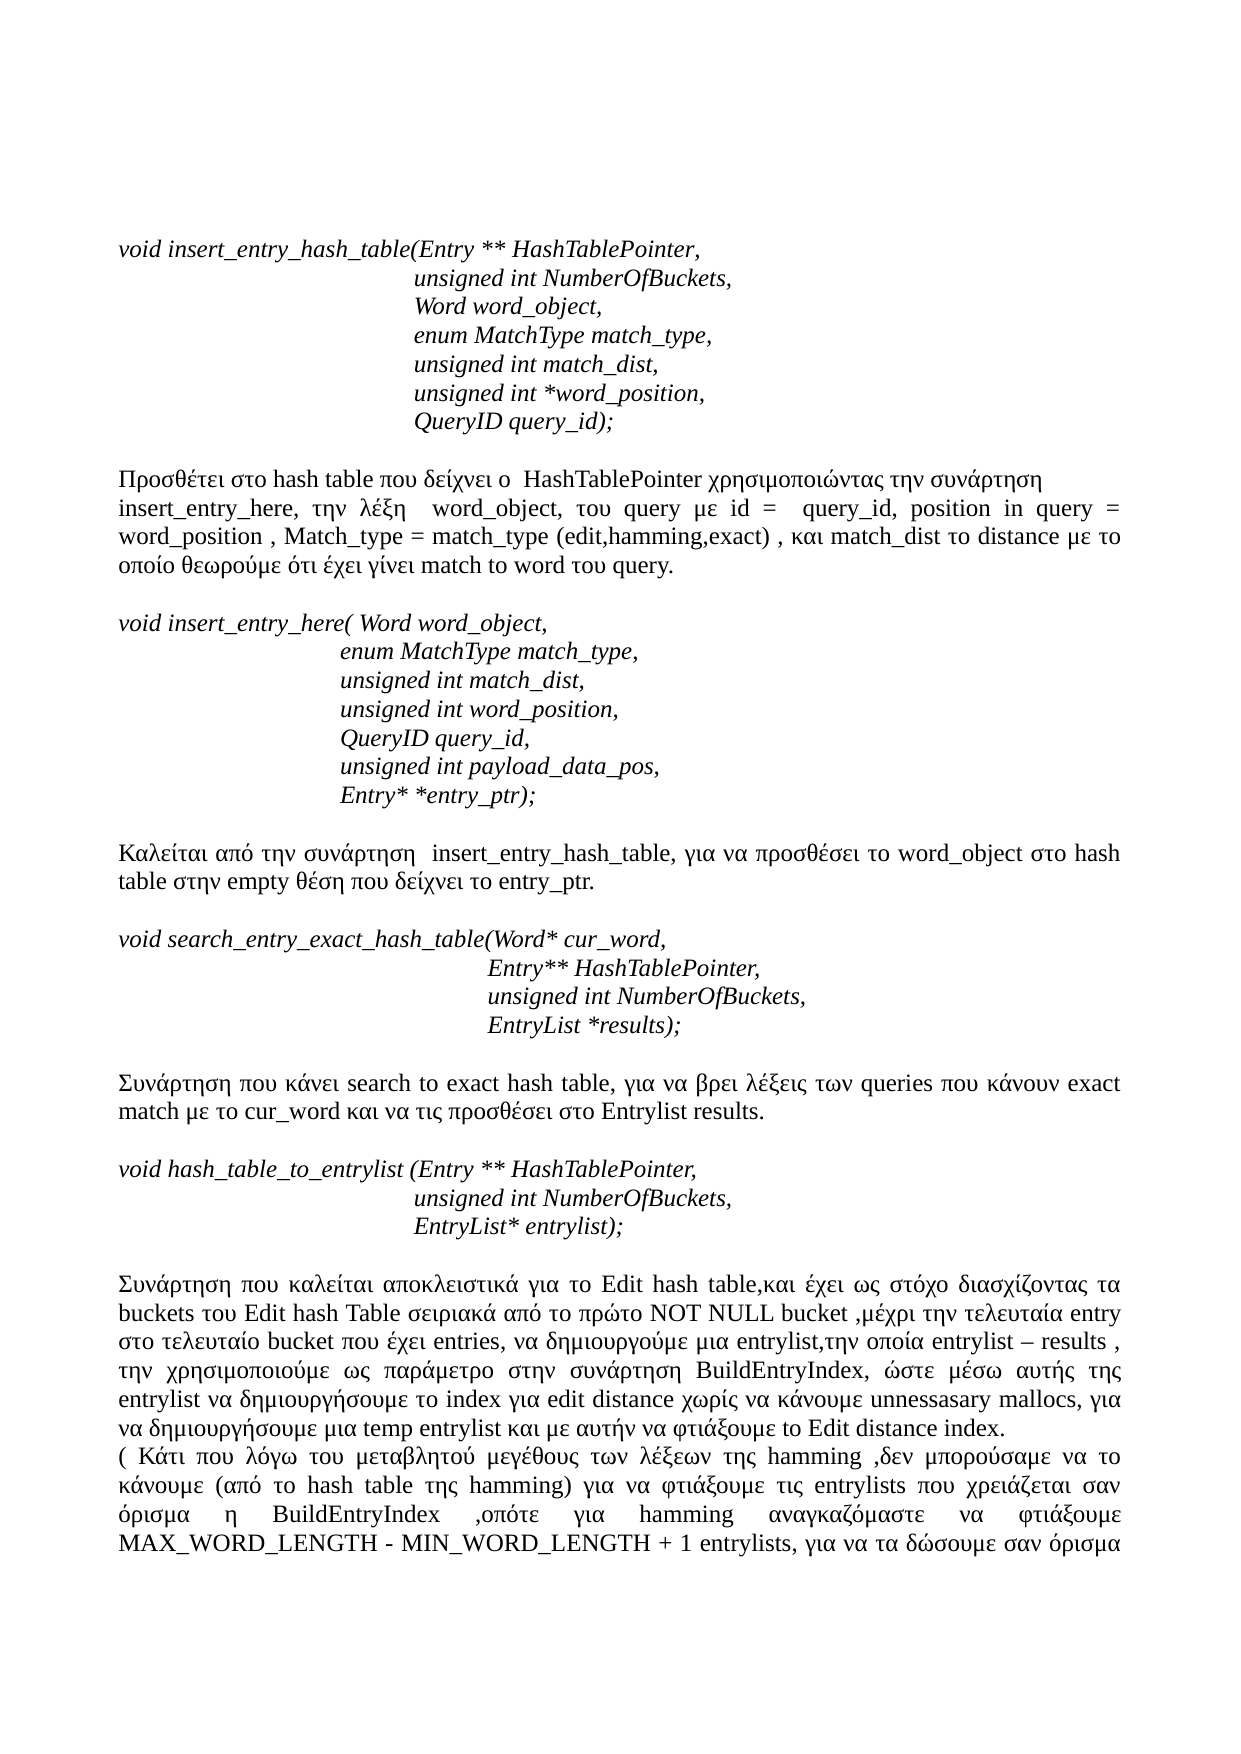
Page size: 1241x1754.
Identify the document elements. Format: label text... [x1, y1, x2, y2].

text unsigned int match_dist, [118, 665, 1122, 694]
text QueryID query_id, [118, 723, 1122, 751]
text unsigned int payload_data_pos, [118, 751, 1122, 780]
text QueryID query_id); [118, 406, 1122, 435]
text Συνάρτηση που κάνει search to exact hash table, για να βρει λέξεις των queries που κάνουν exact match με το cur_word και να τις προσθέσει στο Entrylist results. [118, 1068, 1122, 1125]
text unsigned int *word_position, [118, 378, 1122, 406]
text void search_entry_exact_hash_table(Word* cur_word, [118, 924, 1122, 953]
text unsigned int NumberOfBuckets, [118, 263, 1122, 291]
text Καλείται από την συνάρτηση insert_entry_hash_table, για να προσθέσει το word_object στο hash table στην empty θέση που δείχνει το entry_ptr. [118, 838, 1122, 895]
text unsigned int word_position, [118, 694, 1122, 723]
text void hash_table_to_entrylist (Entry ** HashTablePointer, [118, 1154, 1122, 1183]
text unsigned int NumberOfBuckets, [118, 1183, 1122, 1211]
text unsigned int NumberOfBuckets, [118, 981, 1122, 1010]
text void insert_entry_hash_table(Entry ** HashTablePointer, [118, 234, 1122, 263]
text Word word_object, [118, 291, 1122, 320]
text enum MatchType match_type, [118, 636, 1122, 665]
text Συνάρτηση που καλείται αποκλειστικά για το Εdit hash table,και έχει ως στόχο διασχίζοντας τα buckets του Edit hash Table σειριακά από το πρώτο NOT NULL bucket ,μέχρι την τελευταία entry στο τελευταίο bucket που έχει entries, να δημιουργούμε μια entrylist,την οποία entrylist – results , την χρησιμοποιούμε ως παράμετρο στην συνάρτηση BuildEntryIndex, ώστε μέσω αυτής της entrylist να δημιουργήσουμε το index για edit distance χωρίς να κάνουμε unnessasary mallocs, για να δημιουργήσουμε μια temp entrylist και με αυτήν να φτιάξουμε to Edit distance index. [118, 1269, 1122, 1441]
text EntryList* entrylist); [118, 1211, 1122, 1240]
text insert_entry_here, την λέξη word_object, του query με id = query_id, position in query = word_position , Match_type = match_type (edit,hamming,exact) , και match_dist το distance με το οποίο θεωρούμε ότι έχει γίνει match to word του query. [118, 493, 1122, 579]
text unsigned int match_dist, [118, 349, 1122, 378]
text enum MatchType match_type, [118, 320, 1122, 349]
text Entry* *entry_ptr); [118, 780, 1122, 809]
text EntryList *results); [118, 1010, 1122, 1039]
text Entry** HashTablePointer, [118, 953, 1122, 981]
text Προσθέτει στο hash table που δείχνει ο HashTablePointer χρησιμοποιώντας την συνάρτηση [118, 464, 1122, 493]
text void insert_entry_here( Word word_object, [118, 608, 1122, 636]
text ( Κάτι που λόγω του μεταβλητού μεγέθους των λέξεων της hamming ,δεν μπορούσαμε να το κάνουμε (από το hash table της hamming) για να φτιάξουμε τις entrylists που χρειάζεται σαν όρισμα η BuildEntryIndex ,οπότε για hamming αναγκαζόμαστε να φτιάξουμε MAX_WORD_LENGTH - MIN_WORD_LENGTH + 1 entrylists, για να τα δώσουμε σαν όρισμα [118, 1441, 1122, 1556]
